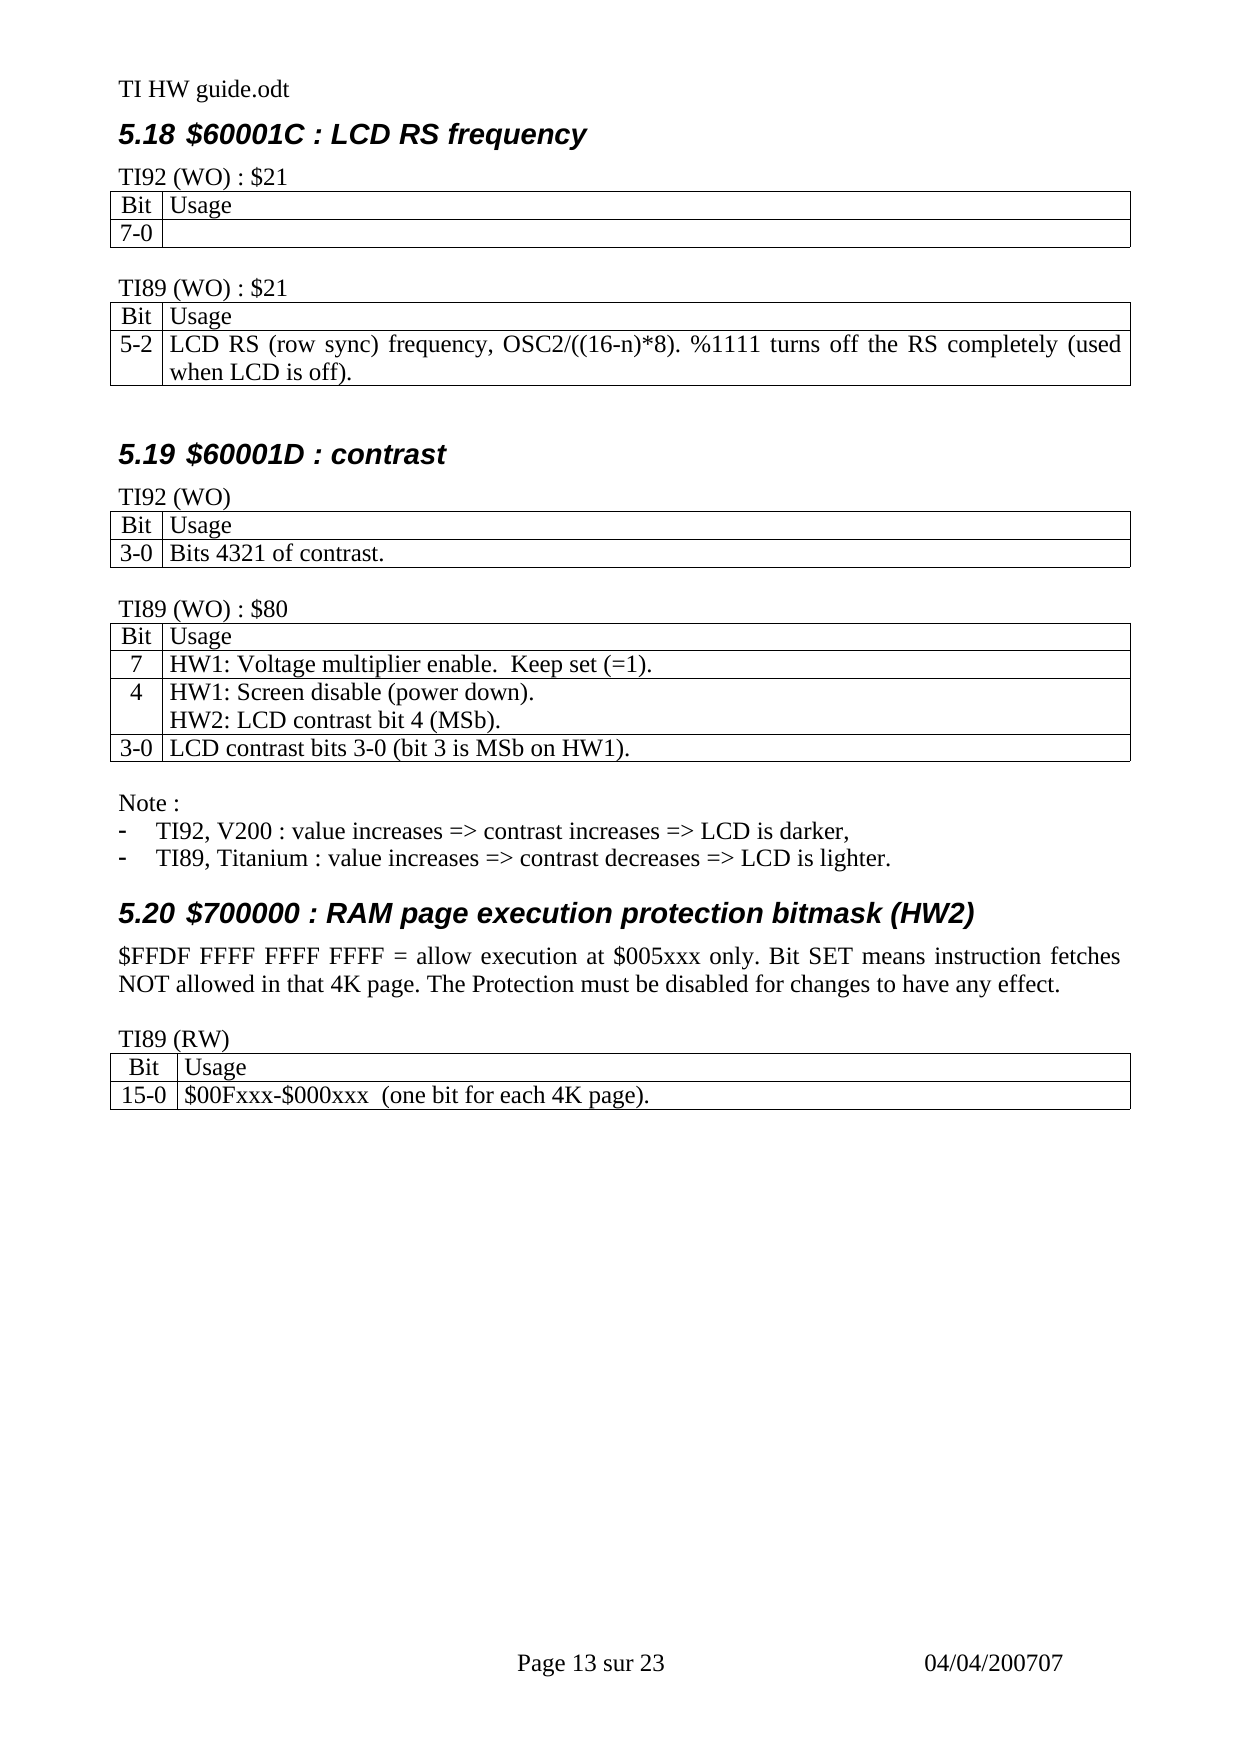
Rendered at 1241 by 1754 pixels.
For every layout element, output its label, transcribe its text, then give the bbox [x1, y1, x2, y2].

text $FFDF FFFF FFFF FFFF = allow execution at $005xxx only. Bit SET means instruction fetches NOT allowed in that 4K page. The Protection must be disabled for changes to have any effect. [118, 942, 1122, 998]
table_header Bit [111, 624, 162, 650]
table_cell 4 [111, 679, 162, 734]
table_cell 7 [111, 651, 162, 678]
subtitle $700000 : RAM page execution protection bitmask (HW2) [118, 897, 1122, 930]
table_header Bit [111, 303, 162, 330]
table_header Usage [163, 303, 1130, 330]
table_cell LCD contrast bits 3-0 (bit 3 is MSb on HW1). [163, 735, 1130, 761]
subtitle $60001C : LCD RS frequency [118, 118, 1122, 151]
table_cell HW1: Screen disable (power down). HW2: LCD contrast bit 4 (MSb). [163, 679, 1130, 734]
table_cell 7-0 [111, 220, 162, 247]
table_header Bit [111, 512, 162, 539]
text TI92 (WO) : $21 [118, 163, 1122, 191]
list TI92, V200 : value increases => contrast increases => LCD is darker, [118, 817, 1122, 844]
text TI89 (WO) : $21 [118, 274, 1122, 302]
text TI89 (RW) [118, 1026, 1122, 1053]
table_header Usage [163, 512, 1130, 539]
table_cell [163, 220, 1130, 247]
table_cell Bits 4321 of contrast. [163, 540, 1130, 567]
table_cell HW1: Voltage multiplier enable. Keep set (=1). [163, 651, 1130, 678]
table_header Bit [111, 1054, 177, 1081]
table_cell 3-0 [111, 540, 162, 567]
subtitle $60001D : contrast [118, 438, 1122, 471]
table_cell 3-0 [111, 735, 162, 761]
table_cell $00Fxxx-$000xxx (one bit for each 4K page). [178, 1082, 1130, 1109]
table_cell 15-0 [111, 1082, 177, 1109]
table_cell 5-2 [111, 331, 162, 385]
table_header Usage [163, 624, 1130, 650]
table_cell LCD RS (row sync) frequency, OSC2/((16-n)*8). %1111 turns off the RS completely (used when LCD is off). [163, 331, 1130, 385]
table_header Bit [111, 192, 162, 219]
table_header Usage [163, 192, 1130, 219]
text TI89 (WO) : $80 [118, 595, 1122, 622]
table_header Usage [178, 1054, 1130, 1081]
text TI92 (WO) [118, 483, 1122, 511]
text Note : [118, 789, 1122, 817]
list TI89, Titanium : value increases => contrast decreases => LCD is lighter. [118, 844, 1122, 872]
